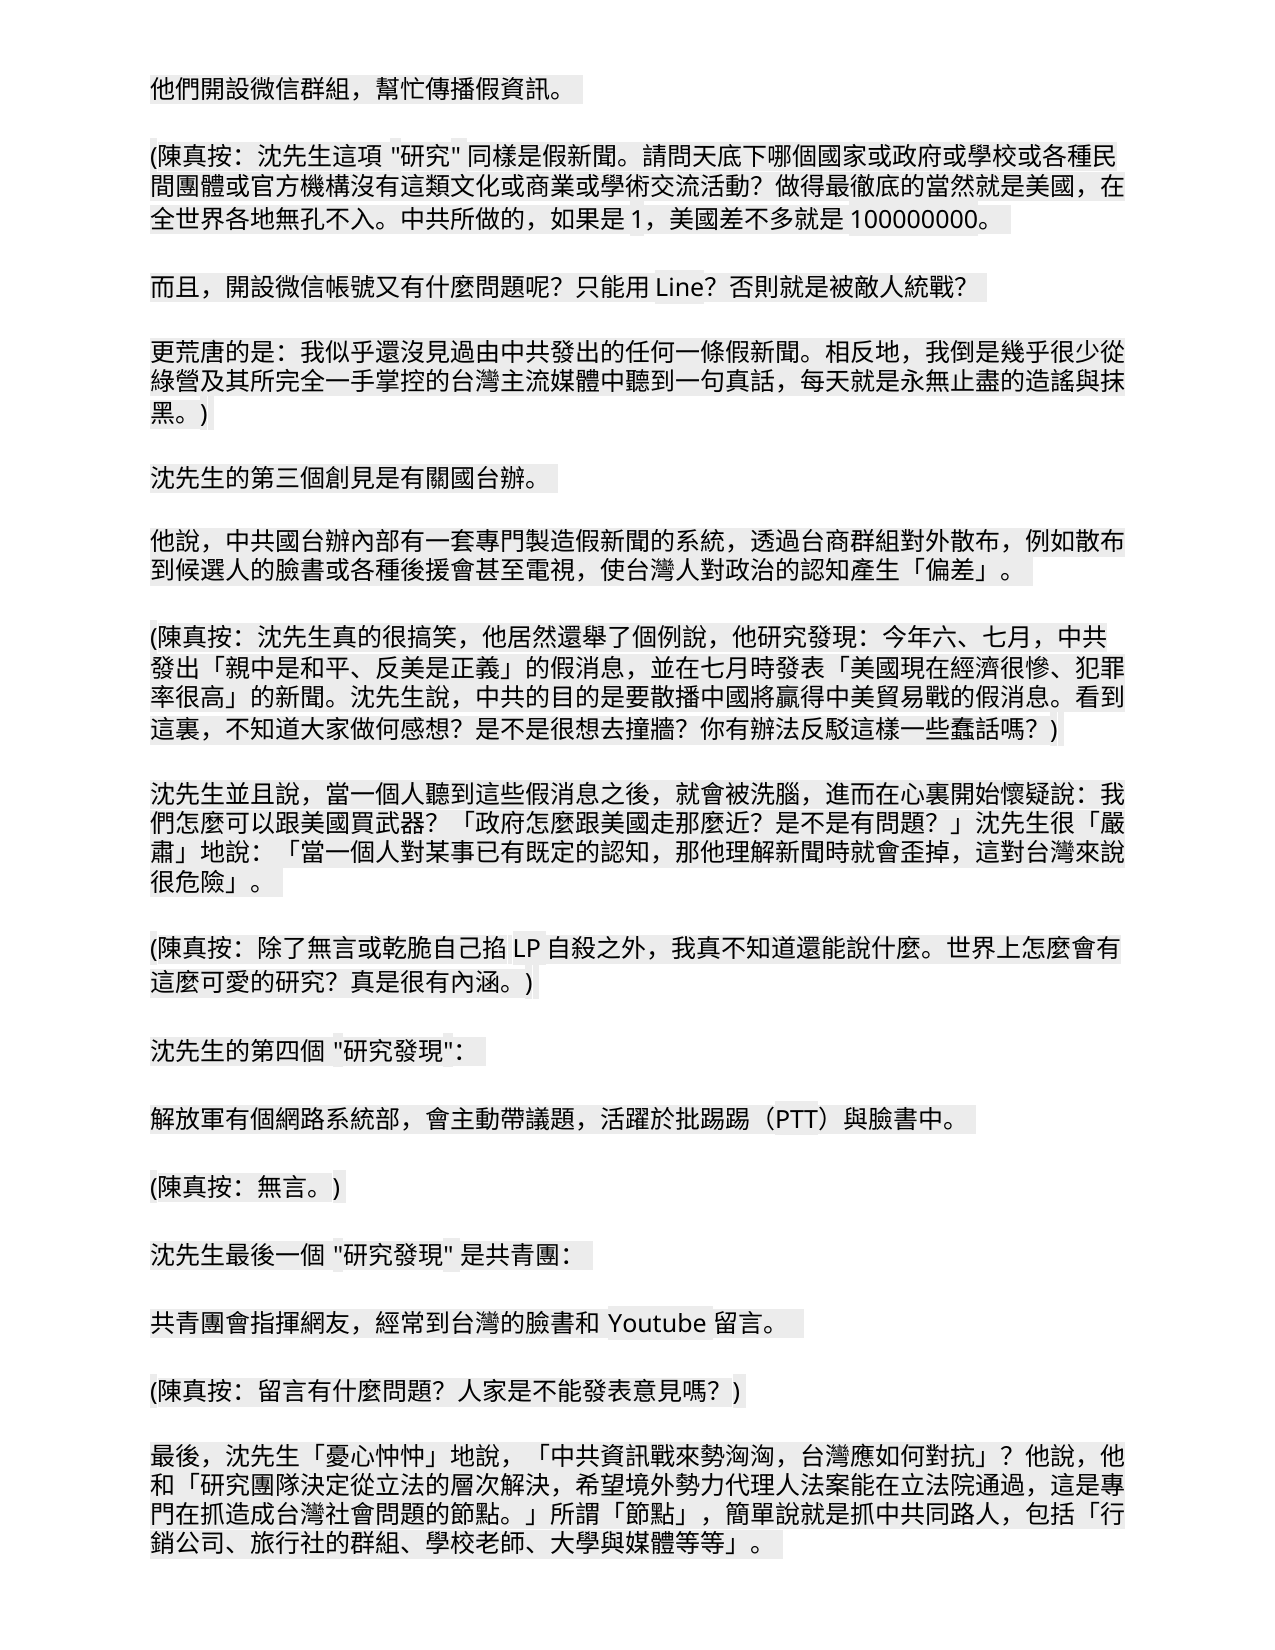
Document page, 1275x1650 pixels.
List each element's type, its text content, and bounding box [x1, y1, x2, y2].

text 卡韓政變 (174)：難道是時光倒流？談沈伯洋先生的穿越研究 陳真 2019. 09. 28. 高達曾經說，對於一部爛片，你根本不需要去鳥它，更沒必要花力氣去分析說它有多爛。我的想法跟高達有點不同。我的想法是：對於一部爛片，你根本不太可能去鳥它，因為你很難訴說一部爛片到底有多爛。這就如同你很難證明一團大便很臭，你也很難證明豬八戒有多醜，因為這些是如此明明白白的事，所謂 "不證自明" 或 "不言而喻" (self-evident)。 底下這位 "資訊戰專家" 沈柏洋之所言就是一例。你看他煞有介事地講這樣那樣一些蠢到爆炸的蠢話，我真的很想去撞牆。我的天啊，這麼蠢的蠢話也能講得這麼隆重？我真不敢相信我的眼睛。難道是時光倒流？我是在做夢嗎？我又回到七、八零年代的黨外時期嗎？還是更早的蔣總統萬歲年代？ 沈先生的 "論點" 相當 "穿越"，我實在不知道怎麼反駁。我幫他摘要一下。他指出： 中共對台灣資訊戰有五種線路： 第一是中共國安部系統，「透過駭客攻擊台灣的健保、戶籍與監理處的資料庫」，另外也會「與台灣的地方黑道對口」。 (陳真按：這就是假新聞，應該關三天。中共國安部是吃飽太閒嗎？它攻擊台灣的戶政和車輛及健保資料做什麼？中共國安部會低能無聊到和什麼台灣的地方黑道對口？我跟你說，藍白綠橘和黑道關係都很好，特別是在一片綠油油的台灣南部，幾乎就是黑道治國。)。 沈先生的第二個 "研究發現" (陳真按：好可愛的研究) 是： 中共統戰部透過低價旅行社及各種社團，邀請參訪大陸及旅遊，然後對參加者洗腦，鼓吹他們開設微信群組，幫忙傳播假資訊。 (陳真按：沈先生這項 "研究" 同樣是假新聞。請問天底下哪個國家或政府或學校或各種民間團體或官方機構沒有這類文化或商業或學術交流活動？做得最徹底的當然就是美國，在全世界各地無孔不入。中共所做的，如果是1，美國差不多就是100000000。 而且，開設微信帳號又有什麼問題呢？只能用Line？否則就是被敵人統戰？ 更荒唐的是：我似乎還沒見過由中共發出的任何一條假新聞。相反地，我倒是幾乎很少從綠營及其所完全一手掌控的台灣主流媒體中聽到一句真話，每天就是永無止盡的造謠與抹黑。) 沈先生的第三個創見是有關國台辦。 他說，中共國台辦內部有一套專門製造假新聞的系統，透過台商群組對外散布，例如散布到候選人的臉書或各種後援會甚至電視，使台灣人對政治的認知產生「偏差」。 (陳真按：沈先生真的很搞笑，他居然還舉了個例說，他研究發現：今年六、七月，中共發出「親中是和平、反美是正義」的假消息，並在七月時發表「美國現在經濟很慘、犯罪率很高」的新聞。沈先生說，中共的目的是要散播中國將贏得中美貿易戰的假消息。看到這裏，不知道大家做何感想？是不是很想去撞牆？你有辦法反駁這樣一些蠢話嗎？) 沈先生並且說，當一個人聽到這些假消息之後，就會被洗腦，進而在心裏開始懷疑說：我們怎麼可以跟美國買武器？「政府怎麼跟美國走那麼近？是不是有問題？」沈先生很「嚴肅」地說：「當一個人對某事已有既定的認知，那他理解新聞時就會歪掉，這對台灣來說很危險」。 (陳真按：除了無言或乾脆自己掐LP自殺之外，我真不知道還能說什麼。世界上怎麼會有這麼可愛的研究？真是很有內涵。) 沈先生的第四個 "研究發現"： 解放軍有個網路系統部，會主動帶議題，活躍於批踢踢（PTT）與臉書中。 (陳真按：無言。) 沈先生最後一個 "研究發現" 是共青團： 共青團會指揮網友，經常到台灣的臉書和 Youtube 留言。 (陳真按：留言有什麼問題？人家是不能發表意見嗎？) 最後，沈先生「憂心忡忡」地說，「中共資訊戰來勢洶洶，台灣應如何對抗」？他說，他和「研究團隊決定從立法的層次解決，希望境外勢力代理人法案能在立法院通過，這是專門在抓造成台灣社會問題的節點。」所謂「節點」，簡單說就是抓中共同路人，包括「行銷公司、旅行社的群組、學校老師、大學與媒體等等」。 沈先生說，「理想的狀況就是讓假資訊在還沒開始散播時就斷掉，而斷掉的方式就是揭露，讓大家知道誰是中共的代理人」。沈先生並鼓勵台灣人發現任何異常言論時，應馬上「蒐集資料」，「告知親友」小心共匪就在你身邊，並儘速「通報研究團隊」。 (陳真按：無言。) 後記：33年前(1986年)的今天(9月28日)，我參與創立了一個黨叫民主進步黨。這個黨，事實上在大約頂多十年後，便已徹底名存實亡，成為一個比國民黨還國民黨、貪污腐敗無法無天好話說盡壞事做絕的人渣黨。 ======================= 台灣已進入準戰爭狀態？專家揭秘中共對台資訊戰背後秘密 今周刊 莊翊晨 2019年9月27日 台灣人的日常生活，十之八九離不開網路世界，但你知道在網路上獲得的資訊，有可能是來自中共的假資訊嗎？「中共對台灣的滲透無孔不入」，研究中共對台資訊戰的專家沈伯洋如此警告。 自幼的夢想：改變社會 沈伯洋從小就覺得社會不公平，一開始他想透過當法官來改變社會，「若寫了一個好判決並被引用，或許能為社會做些改變」，這是當初他就讀台灣大學法律系時的志向，不過，後來他發現一個殘酷的現實：一個人根本改變不了，「要很多人進去才有可能改變」，沈伯洋堅定地說。 於是，沈伯洋轉而選擇當老師，以「撲馬」（Puma）之名在補教界闖出名堂，由於沈伯洋的教學科目是刑法，想通過律師、法官、書記官、法警、檢察官、檢事官、警察、海關等公務人員考試的人，都需要學習相關課程，因此沈伯洋藉機在教學過程中，傳遞他認為正確的價值觀給學生。 然而，在補習班教6年刑法的沈伯洋發現，當自己在台灣想要推動政策時，沒有博士學歷或大學教授資歷的話，講話份量有差，因此他毅然決然到美國加利福尼亞大學爾灣分校（UCI）攻讀犯罪與法律社會學（Criminology, Law and Society）博士。 決定展開中共對台灣資訊戰的調查 在一次跨領域的讀書會中，沈伯洋有位朋友分享俄羅斯對瑞典與捷克的資訊戰，當時一位軍事專家就說：「其實中共對台灣的資訊戰已經滿久了，但卻很少人研究」，沈伯洋大驚：「這樣聽起來很嚴重」。 在讀書會結束一周後，剛好美國參議院委託智庫發布一份俄羅斯如何影響美國選舉的報告，「大家得知報告內容後覺得事態更嚴重，因為裡面有些手法可能跟中共對台灣的手法很類似，所以大家就說這個一定有必要跟大眾社會講」。 這裡的資訊戰，意指中共以國家級的力量去對其他國家做犯罪，而其中一個對象就是台灣，「證據其實很多」，這短短一句話從沈伯洋快言快語的口中吐露出來，感受得出他付出了旁人無法想像的時間與精力，把所有中共對台灣資訊戰的情報調查透徹，並使它們成為證據。 根據沈伯洋目前的調查，這場資訊戰共有5條線路，分別為中華人民共和國國家安全部（以下簡稱國安部）、中共中央統一戰線工作部（以下簡稱統戰部）、國務院臺灣事務辦公室（以下簡稱國台辦）、中國人民解放軍（以下簡稱解放軍）以及中國共產主義青年團（以下簡稱共青團）。 沈伯洋解析中共對台灣資訊戰的五種線路 一、國安部 在國安部系統中，沈伯洋說，最主要是駭客攻擊，他們會攻擊台灣的健保、戶籍與監理處的資料庫，另外也會與台灣的地方黑道對口。 二、統戰部 統戰部做的事情最多，沈伯洋邊搖頭邊說明，「基本上你可以想像到的一些交流協會，都是統戰部的線，再來有很多人會領統戰部的錢去做統戰相關事宜」，尤其是旅行社、低價旅行團以及宮廟。 沈伯洋舉例，當一個台灣低價旅行團去到中國旅遊，會享有落地招待，而後就會開設微信群組，「這個微信群組就是散播假資訊的溫床」，若該手機使用者也有在使用LINE，虛假資訊就很容易轉入到LINE，開始擴散，「LINE在台灣的觸及人數，大約比微信多3倍」，也就是說會有大批民眾在LINE上收到中共的假資訊。 三、國台辦 國台辦系統最主要與台商有關，台商的創業群組內也會出現許多假資訊，與前述統戰部建立的群組相同，沈伯洋把它稱之為在地假資訊，這些假資訊會造成可能性偏誤，「讓你在理解事情上產生偏差」。 沈伯洋舉例，今年六、七月，中共就在傳「親中是和平、反美是正義」的消息，七月時甚至丟出美國現在經濟很慘、犯罪率很高的相關新聞，「它會一步一步洗腦，讓你認為中美貿易戰中，美國在節節敗退，但這與事實不符」。 假設一個只接收到這類訊息的人，得知中華民國政府與美國軍售，心裡就會覺得：「政府怎麼跟美國走那麼近，是不是有問題？」當一個人對某事已經有既定的認知，那他理解一則新聞的時候就會歪掉，「這對台灣來說很危險」，沈伯洋嚴肅地說。 而台商除了群組內的假資訊之外，會付錢給宮廟以及台灣行銷公司做選舉操作。 不過在國台辦這條線路中，最令沈伯洋頭痛的是，他們有一套製造假新聞的系統，會自己經營內容農場網站，並把這些假新聞丟到臉書社團、政治人物的後援會中。 另外，國台辦在馬來西亞等其他海外國家，還與經營中介式內容農場的單位合作，這些中介式內容農場同時會經營台灣的臉書粉絲專頁與社團，將國台辦的假新聞進行改寫後，與國台辦同步把資訊發佈到臉書粉專與社團中。 當一篇文章在粉專或社團被置頂時，能見度與討論度就會較高，而政論節目主持人發現後，就會以網友現在認為如何如何，將之成為政論節目的話題，甚至因此變成電視新聞標題，「打到電視是最可怕的，因為電視的觸及率比臉書還要再高一點，我稱它為空中假新聞」，沈伯洋眉頭深鎖。 四、解放軍 在解放軍的戰略支援部中有個網路系統部，沈伯洋合理懷疑裡面有對台灣攻擊的網軍，會主動帶議題。 另外還有一種水軍，他們是由解放軍退休將領投資的中國行銷公司，這些外包的行銷公司會直接承接共產黨的案子對台灣做攻擊，也就是所謂的五毛，他們大多數活躍於批踢踢（PTT）與臉書中。 五、共青團 最後，共青團這條線路中，他們會指揮帝吧（百度貼吧的一個論壇版塊）等網友，到臉書或YouTube等處瘋狂灌留言，又被稱為帝吧出征。 沈伯洋舉例，譬如2016年帝吧出征事件，他們就從中國大陸翻牆出來，到蔡英文總統等政治人物與部分台灣媒體的臉書粉絲專頁大量發佈留言。 中共資訊戰來勢洶洶 台灣應如何對抗 上述五種路線看似嚴重，但這些部門有一個特色：他們互相之間沒有很合作，這也是台灣到現在還能夠生存的原因，沈伯洋解釋，「有時候他們議題會打架，甚至連支持的候選人都不一樣」。 不過，沈伯洋也表示，中共理所當然會慢慢整合，只要他們整合得愈好，對台灣的威脅就愈大，「2015年解放軍就已經把網軍編制起來，如果台灣在過程中什麼都不做，就會很危險」。 沈伯洋認為，中共最主要的目的是併吞台灣，因此中共希望台灣愈亂愈好。當每一個同溫層變得愈來愈小、愈來愈厚，人與人之間就會愈敵對，在這樣敵對的狀況下，中共要操弄選舉就會很方便，「尤其在台灣只需要影響大約10%的選民，就有機會改變選舉結果」。 在調查過程中，就曾有接中共案子的行銷公司人員對沈伯洋透露，在今年5月政黨總統初選時，有個案子竟是要他們攻擊所有初選候選人，「對我來說這就是一個警訊，因為很明顯是要製造對立」，沈伯洋說。 回想幾個月前，賴清德被攻擊，民眾可能會認為是蔡英文的支持者做的；郭台銘被攻擊，會被認為是韓國瑜支持者做的，如此一來對立就形成了，「現在初選完後，藍綠兩黨內部的對立其實還很嚴重，這在民主上絕對不是件好事」。 要想抵抗中共對台灣的資訊戰，最好的方式是行政體制直接改變，沈伯洋建議，中華民國要成立一個戰略中心，且需要各領域專家加入，但以目前官僚系統的運作，尤其總統大選即將到來，沈伯洋坦言，機會根本是0。 因此，沈伯洋與研究團隊決定從立法的層次解決，希望境外勢力代理人法案能在立法院通過，「這是專門在抓造成台灣社會問題的節點」，他指的節點包括行銷公司、旅行社的群組、學校老師、大學、媒體等。 沈伯洋表示，法案通過的話，理想狀況是讓假資訊在還沒開始散播時就斷掉，而斷掉的方式是揭露，讓大家知道誰是中共的代理人，「你今天拿中共的錢辦事，有義務讓大家知道，我們不會去處罰，我們做的事情就是去揭露」。 一般大眾要想協助抵抗中共對台灣的資訊戰，沈伯洋認為有兩件事能做：蒐集資料與告知親友。 在蒐集資料的部分，沈伯洋說，自己與研究團隊只是在做研究，不會有機會加入通訊軟體的群組，因此若有民眾察覺自己所在的LINE或微信群組有異，可以回報給研究團隊。 平時與親友聊天時，沈伯洋建議，可以告訴對方說：「中共正在以統戰加上資訊戰的模式，在攻擊台灣，所以對於接收到的訊息要小心」。 沈伯洋認為，台灣政黨要吵架、對立都沒關係，「但中共利用我們民主之間本來就有的對立，來見縫插針，這很可惡」，沈伯洋不希望台灣的人權與情勢變得像大陸一樣糟糕，因此高聲呼籲，要先將中共對台灣的滲透抽離，「台灣的民主就是大家吵完架，都還認同彼此是台灣人，我覺得這滿重要的」。 [150, 75, 1125, 1559]
